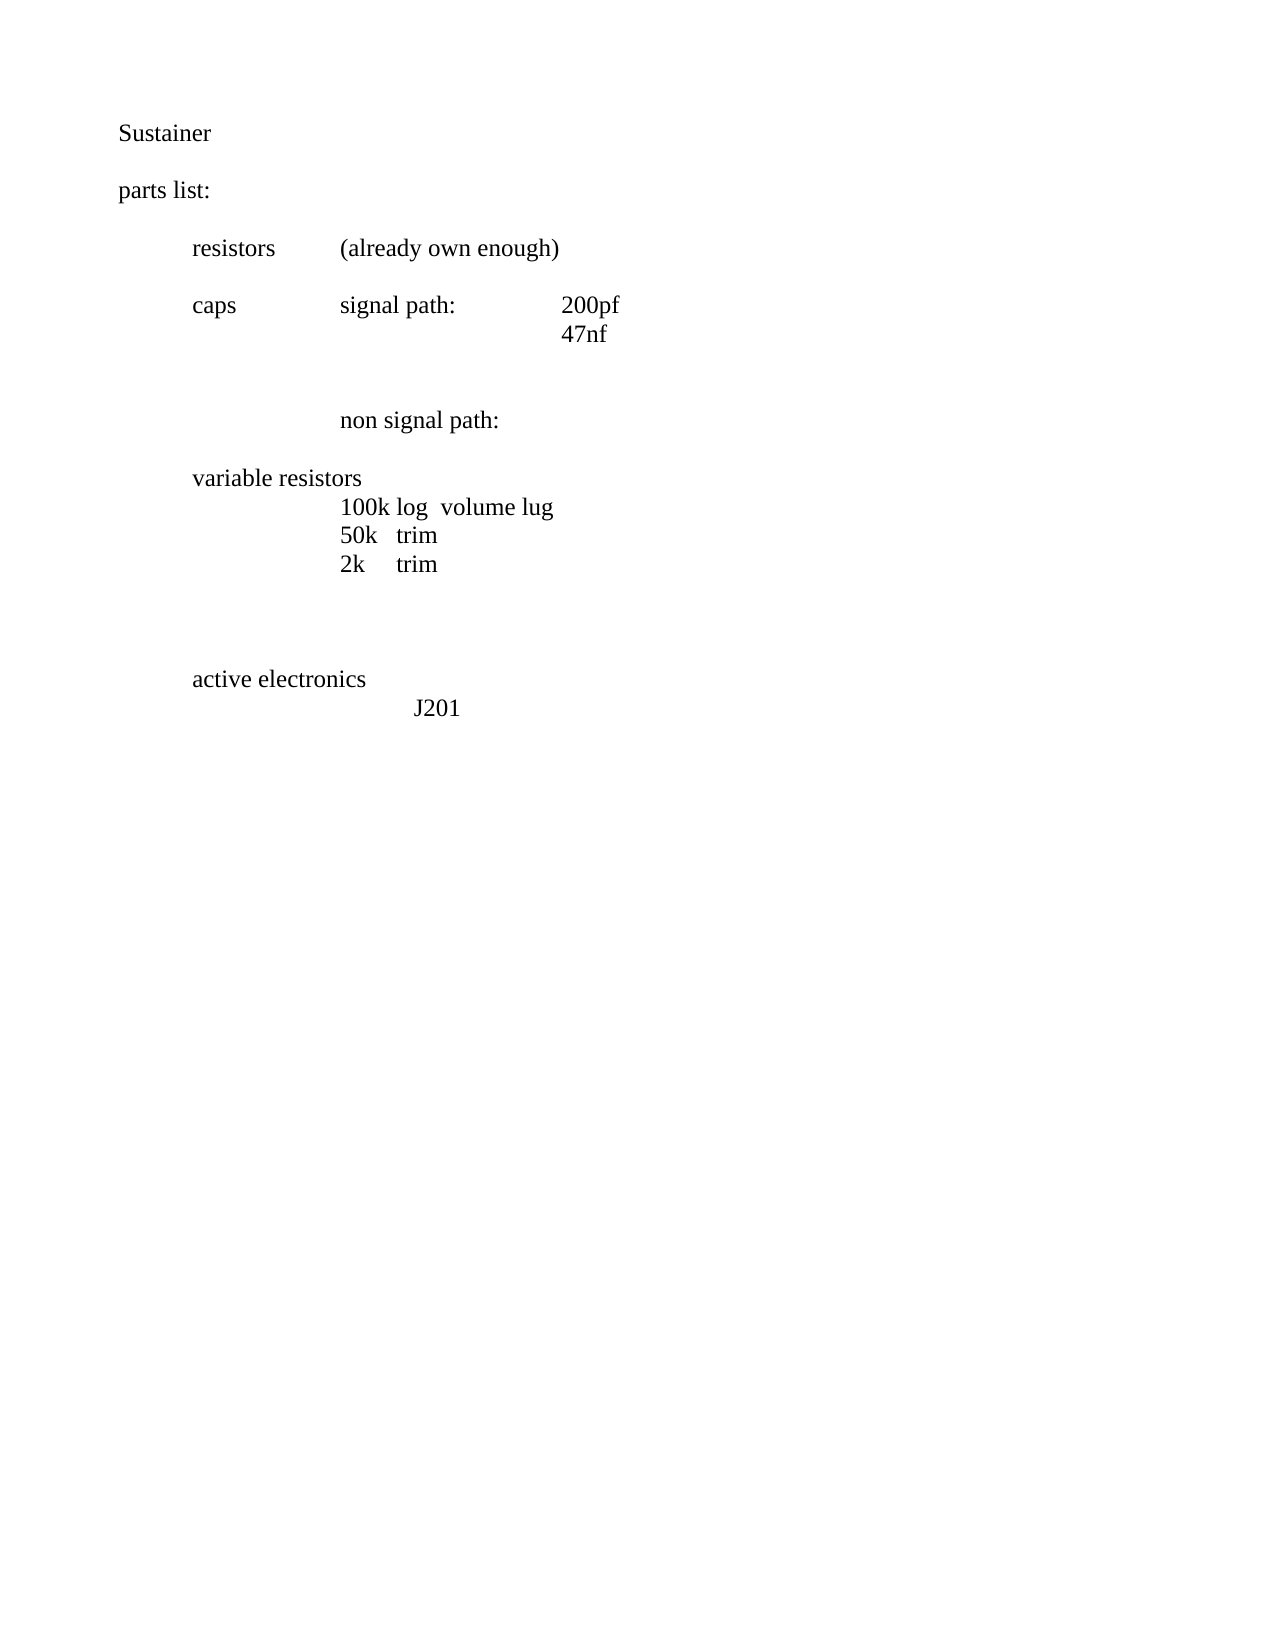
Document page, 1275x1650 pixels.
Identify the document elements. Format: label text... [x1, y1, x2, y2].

text non signal path: [118, 406, 1157, 434]
text caps signal path: 200pf [118, 291, 1157, 319]
text 47nf [118, 319, 1157, 348]
text 100k log volume lug [118, 492, 1157, 521]
text resistors (already own enough) [118, 233, 1157, 262]
text Sustainer [118, 118, 1157, 147]
text parts list: [118, 176, 1157, 204]
text J201 [118, 693, 1157, 722]
text active electronics [118, 664, 1157, 693]
text 50k trim [118, 521, 1157, 549]
text variable resistors [118, 463, 1157, 492]
text 2k trim [118, 549, 1157, 578]
